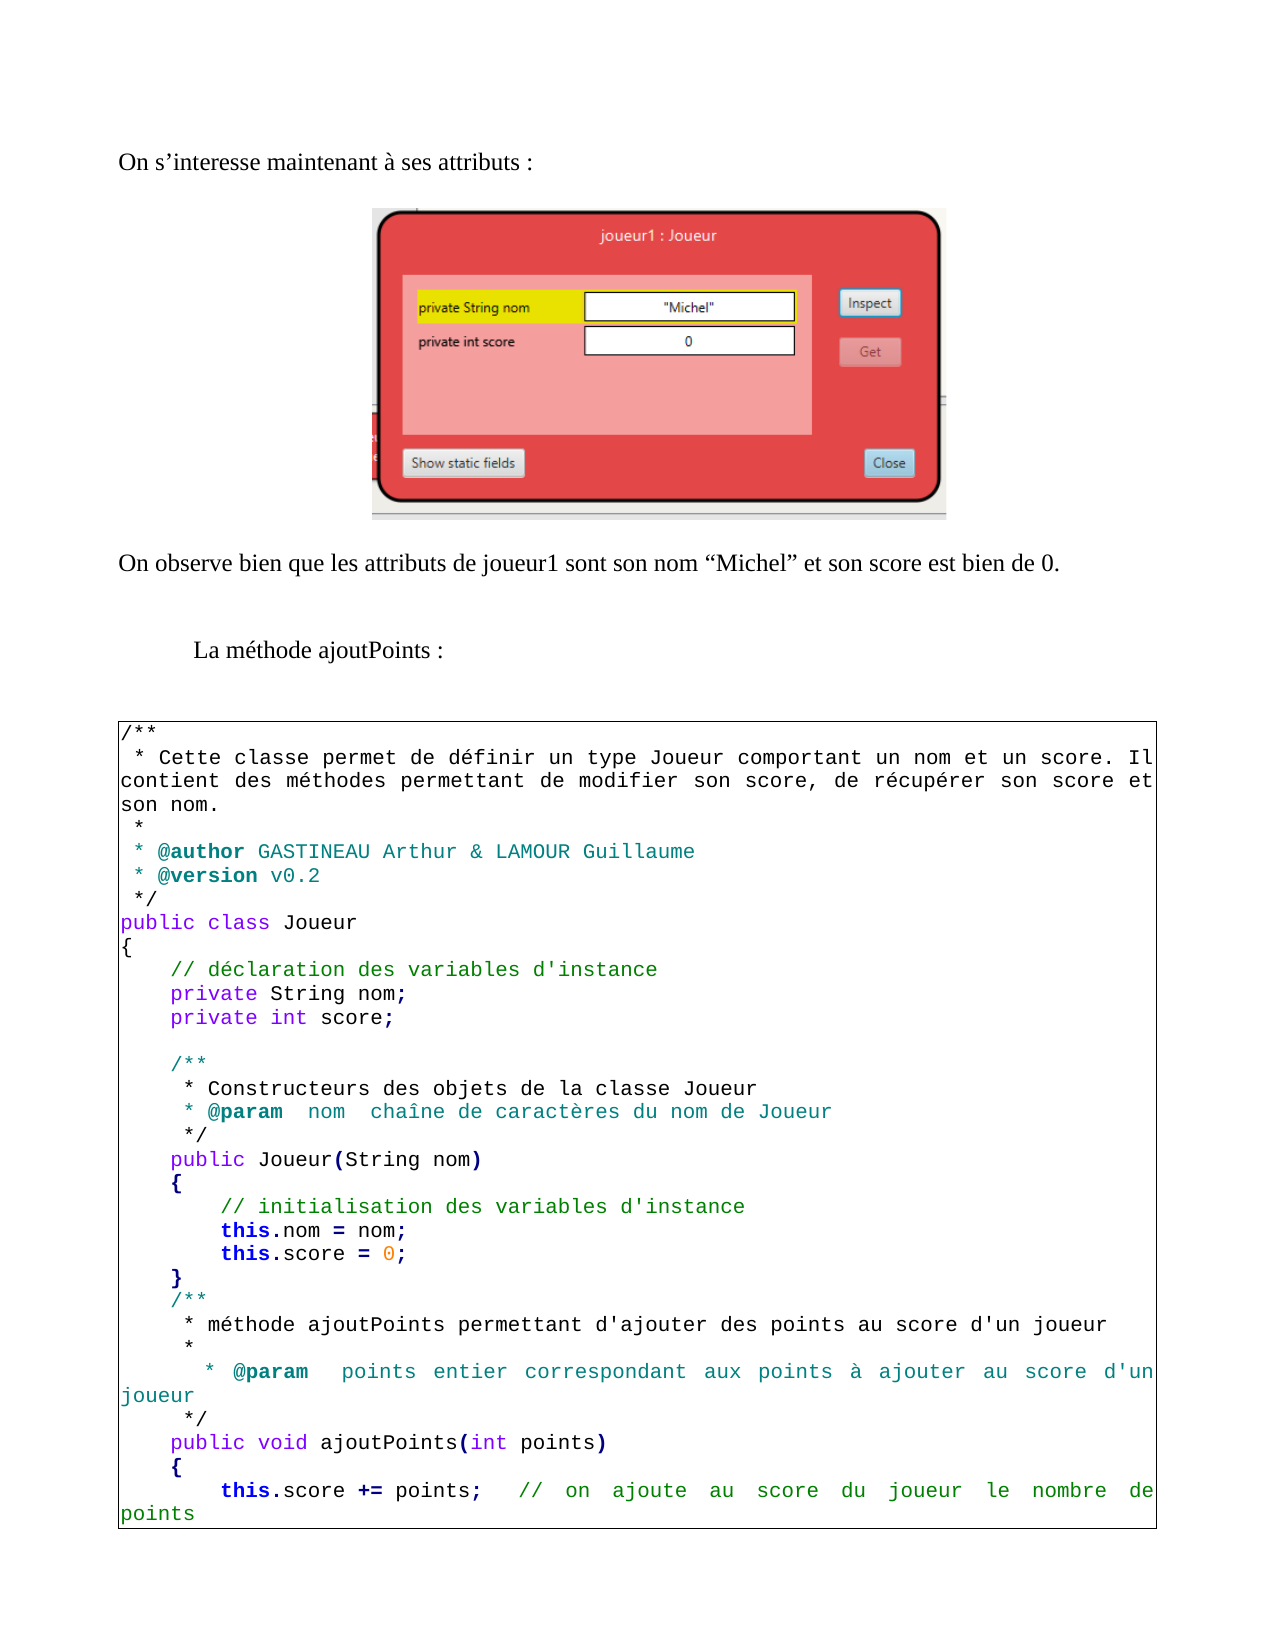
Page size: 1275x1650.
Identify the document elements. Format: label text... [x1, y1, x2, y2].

text { [119, 1454, 1156, 1478]
text * méthode ajoutPoints permettant d'ajouter des points au score d'un joueur [119, 1312, 1156, 1336]
text * [119, 816, 1156, 839]
text * Cette classe permet de définir un type Joueur comportant un nom et un score. Il contient des méthodes permettant de modifier son score, de récupérer son score et son nom. [119, 745, 1156, 816]
text private int score; [119, 1005, 1156, 1030]
picture [372, 208, 947, 520]
text this.score = 0; [119, 1241, 1156, 1265]
text */ [119, 1123, 1156, 1147]
list La méthode ajoutPoints : [156, 635, 1157, 663]
text * @author GASTINEAU Arthur & LAMOUR Guillaume [119, 839, 1156, 863]
text private String nom; [119, 981, 1156, 1005]
text this.nom = nom; [119, 1218, 1156, 1241]
text On s’interesse maintenant à ses attributs : [118, 147, 1157, 176]
text this.score += points; // on ajoute au score du joueur le nombre de points [119, 1478, 1156, 1528]
text { [119, 934, 1156, 957]
text */ [119, 887, 1156, 910]
text public Joueur(String nom) [119, 1147, 1156, 1170]
text // initialisation des variables d'instance [119, 1194, 1156, 1218]
text public class Joueur [119, 910, 1156, 934]
text } [119, 1265, 1156, 1288]
text * Constructeurs des objets de la classe Joueur [119, 1076, 1156, 1099]
text /** [119, 1288, 1156, 1312]
text * @param points entier correspondant aux points à ajouter au score d'un joueur [119, 1359, 1156, 1407]
text public void ajoutPoints(int points) [119, 1430, 1156, 1454]
text { [119, 1170, 1156, 1194]
text * @param nom chaîne de caractères du nom de Joueur [119, 1099, 1156, 1123]
text // déclaration des variables d'instance [119, 957, 1156, 981]
text /** [119, 1052, 1156, 1076]
text * @version v0.2 [119, 863, 1156, 887]
text */ [119, 1407, 1156, 1430]
text * [119, 1336, 1156, 1359]
text On observe bien que les attributs de joueur1 sont son nom “Michel” et son score est bien de 0. [118, 548, 1157, 577]
text /** [119, 722, 1156, 745]
